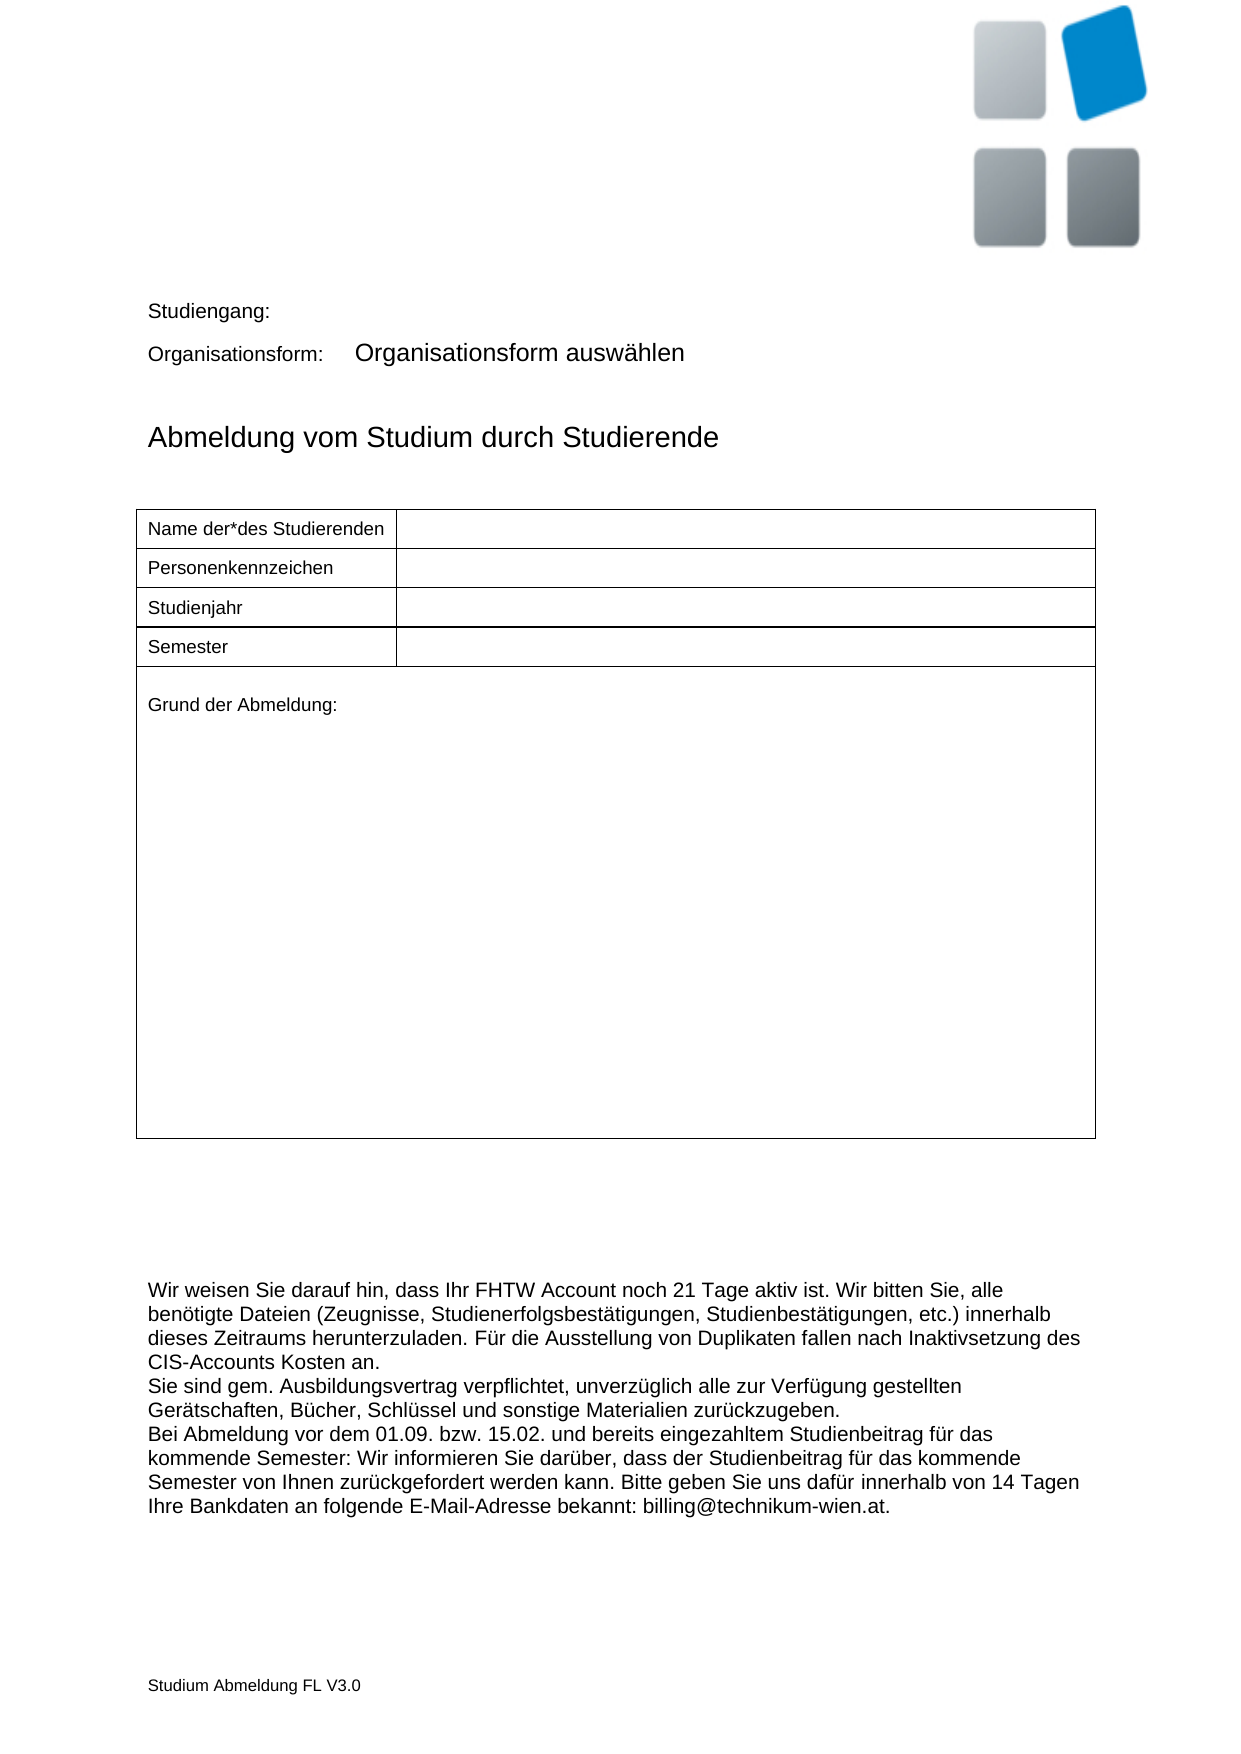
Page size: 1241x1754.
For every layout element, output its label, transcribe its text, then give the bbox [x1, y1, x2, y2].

table_cell Personenkennzeichen [137, 549, 396, 587]
table_header [397, 510, 1095, 548]
table_header Studiengang: Organisationsform: [136, 295, 1096, 381]
picture [787, 0, 1155, 258]
table_cell Studienjahr [137, 588, 396, 626]
table_header Name der*des Studierenden [137, 510, 396, 548]
table_cell [397, 588, 1095, 626]
table_cell Grund der Abmeldung: [137, 667, 1095, 1138]
table_cell Semester [137, 628, 396, 666]
text Wir weisen Sie darauf hin, dass Ihr FHTW Account noch 21 Tage aktiv ist. Wir bitten Sie, alle benötigte Dateien (Zeugnisse, Studienerfolgsbestätigungen, Studienbestätigungen, etc.) innerhalb dieses Zeitraums herunterzuladen. Für die Ausstellung von Duplikaten fallen nach Inaktivsetzung des CIS-Accounts Kosten an. Sie sind gem. Ausbildungsvertrag verpflichtet, unverzüglich alle zur Verfügung gestellten Gerätschaften, Bücher, Schlüssel und sonstige Materialien zurückzugeben. Bei Abmeldung vor dem 01.09. bzw. 15.02. und bereits eingezahltem Studienbeitrag für das kommende Semester: Wir informieren Sie darüber, dass der Studienbeitrag für das kommende Semester von Ihnen zurückgefordert werden kann. Bitte geben Sie uns dafür innerhalb von 14 Tagen Ihre Bankdaten an folgende E-Mail-Adresse bekannt: billing@technikum-wien.at. [148, 1278, 1092, 1518]
text Abmeldung vom Studium durch Studierende [148, 411, 1092, 456]
table_cell [397, 549, 1095, 587]
table_cell [397, 628, 1095, 666]
